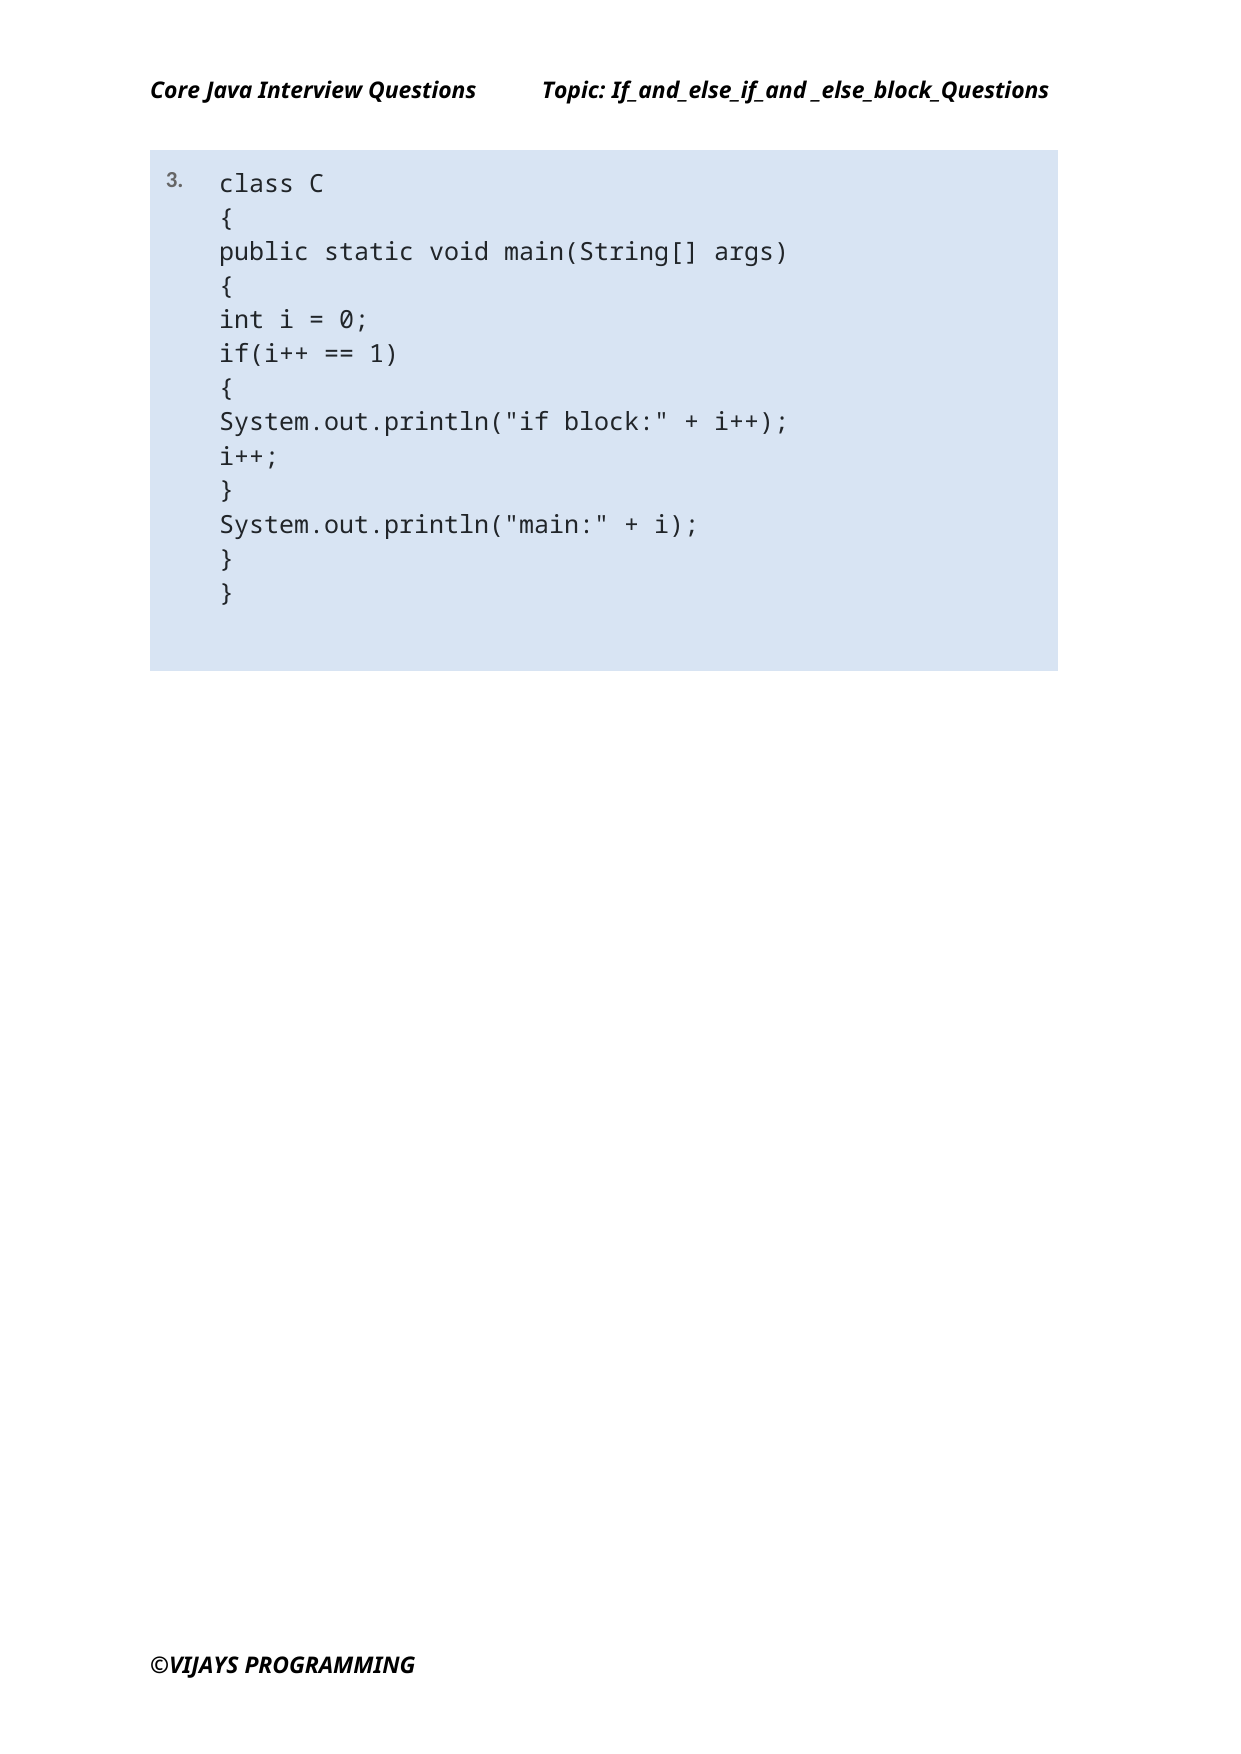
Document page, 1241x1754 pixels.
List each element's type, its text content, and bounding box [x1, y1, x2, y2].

table_header 3. [150, 150, 203, 671]
table_header [1058, 150, 1090, 671]
table_header class C { public static void main(String[] args) { int i = 0; if(i++ == 1) { System.out.println("if block:" + i++); i++; } System.out.println("main:" + i); } } [203, 150, 1058, 671]
